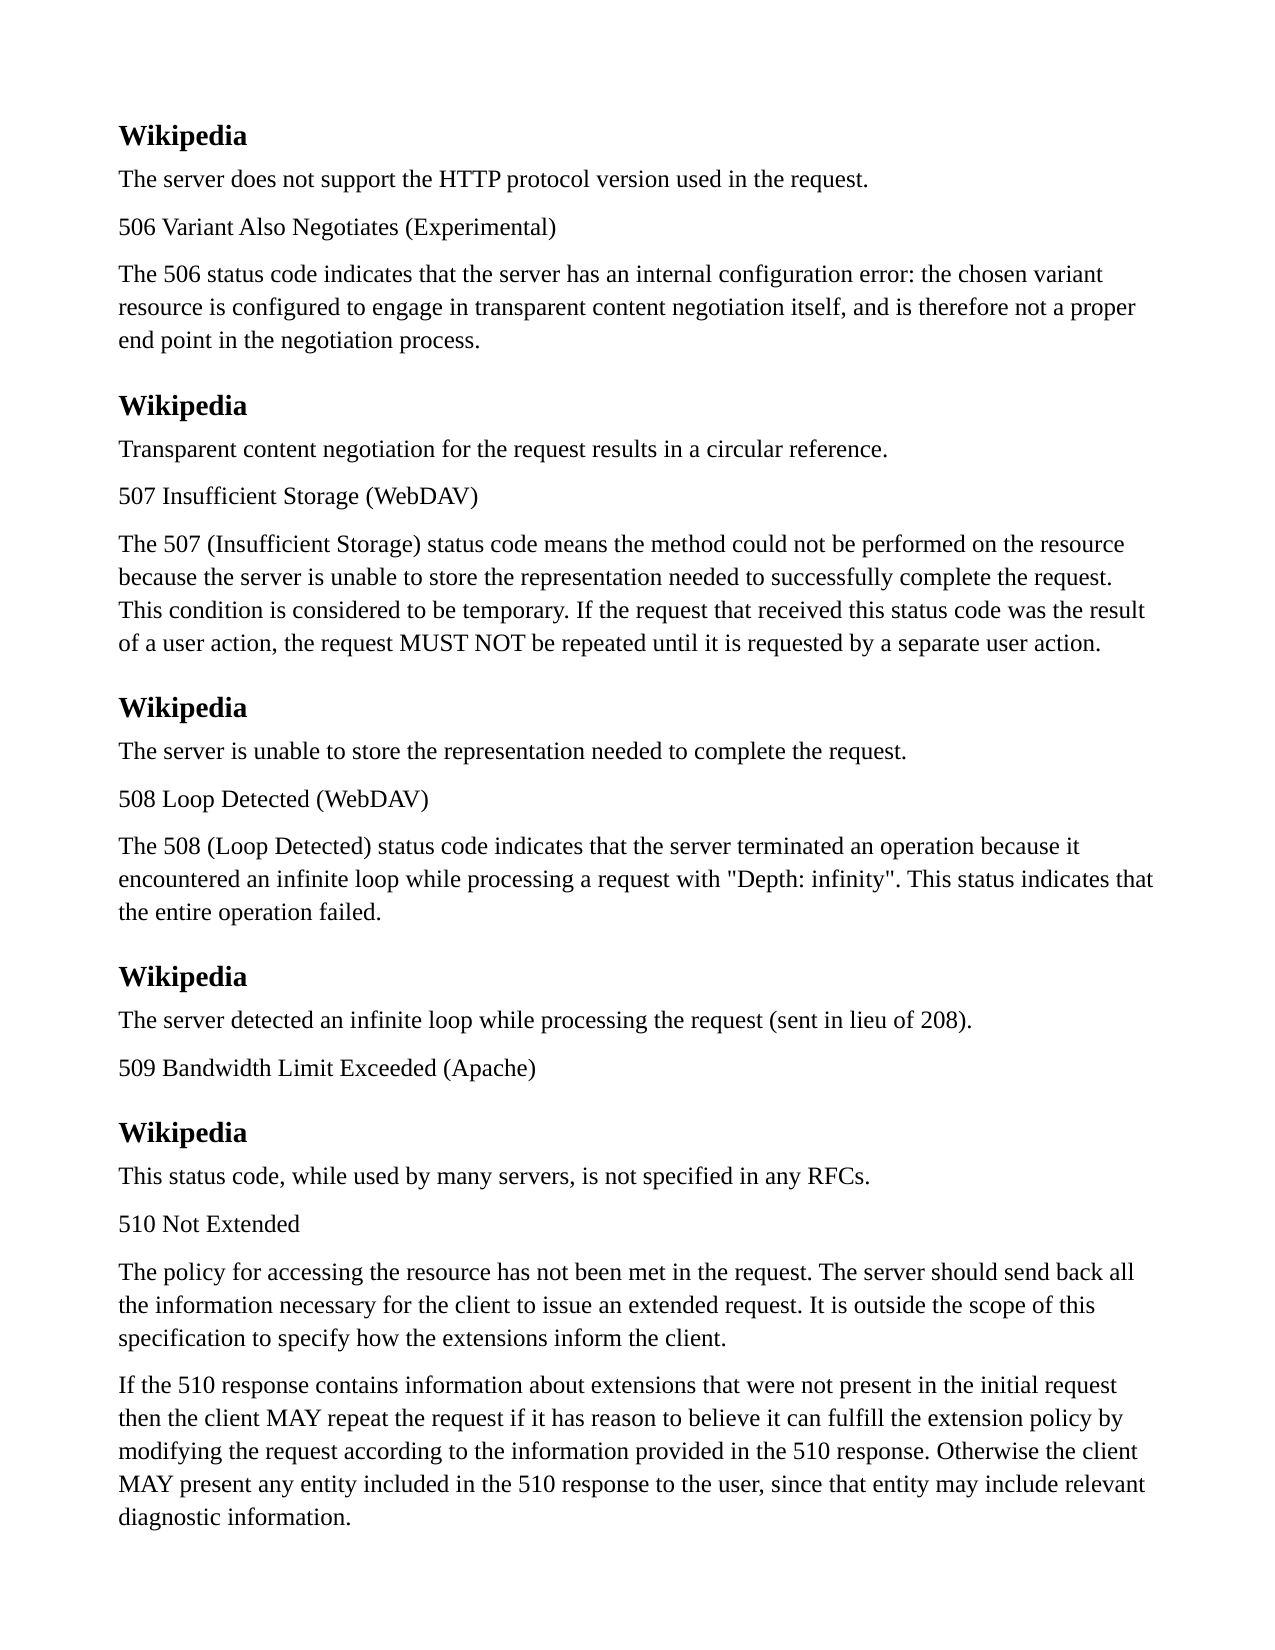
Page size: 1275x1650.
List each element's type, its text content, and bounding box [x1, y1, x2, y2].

text 510 Not Extended [118, 1209, 1157, 1238]
subtitle Wikipedia [118, 118, 1157, 152]
text The server is unable to store the representation needed to complete the request. [118, 736, 1157, 765]
subtitle Wikipedia [118, 388, 1157, 421]
text The 507 (Insufficient Storage) status code means the method could not be performed on the resource because the server is unable to store the representation needed to successfully complete the request. This condition is considered to be temporary. If the request that received this status code was the result of a user action, the request MUST NOT be repeated until it is requested by a separate user action. [118, 529, 1157, 657]
text The server detected an infinite loop while processing the request (sent in lieu of 208). [118, 1006, 1157, 1034]
text The server does not support the HTTP protocol version used in the request. [118, 164, 1157, 193]
text Transparent content negotiation for the request results in a circular reference. [118, 434, 1157, 462]
text 506 Variant Also Negotiates (Experimental) [118, 212, 1157, 241]
text If the 510 response contains information about extensions that were not present in the initial request then the client MAY repeat the request if it has reason to believe it can fulfill the extension policy by modifying the request according to the information provided in the 510 response. Otherwise the client MAY present any entity included in the 510 response to the user, since that entity may include relevant diagnostic information. [118, 1370, 1157, 1531]
text The 508 (Loop Detected) status code indicates that the server terminated an operation because it encountered an infinite loop while processing a request with "Depth: infinity". This status indicates that the entire operation failed. [118, 831, 1157, 926]
subtitle Wikipedia [118, 959, 1157, 993]
text 509 Bandwidth Limit Exceeded (Apache) [118, 1053, 1157, 1082]
text The 506 status code indicates that the server has an internal configuration error: the chosen variant resource is configured to engage in transparent content negotiation itself, and is therefore not a proper end point in the negotiation process. [118, 259, 1157, 354]
text 507 Insufficient Storage (WebDAV) [118, 481, 1157, 510]
subtitle Wikipedia [118, 690, 1157, 724]
text 508 Loop Detected (WebDAV) [118, 784, 1157, 812]
subtitle Wikipedia [118, 1115, 1157, 1149]
text This status code, while used by many servers, is not specified in any RFCs. [118, 1161, 1157, 1190]
text The policy for accessing the resource has not been met in the request. The server should send back all the information necessary for the client to issue an extended request. It is outside the scope of this specification to specify how the extensions inform the client. [118, 1257, 1157, 1351]
